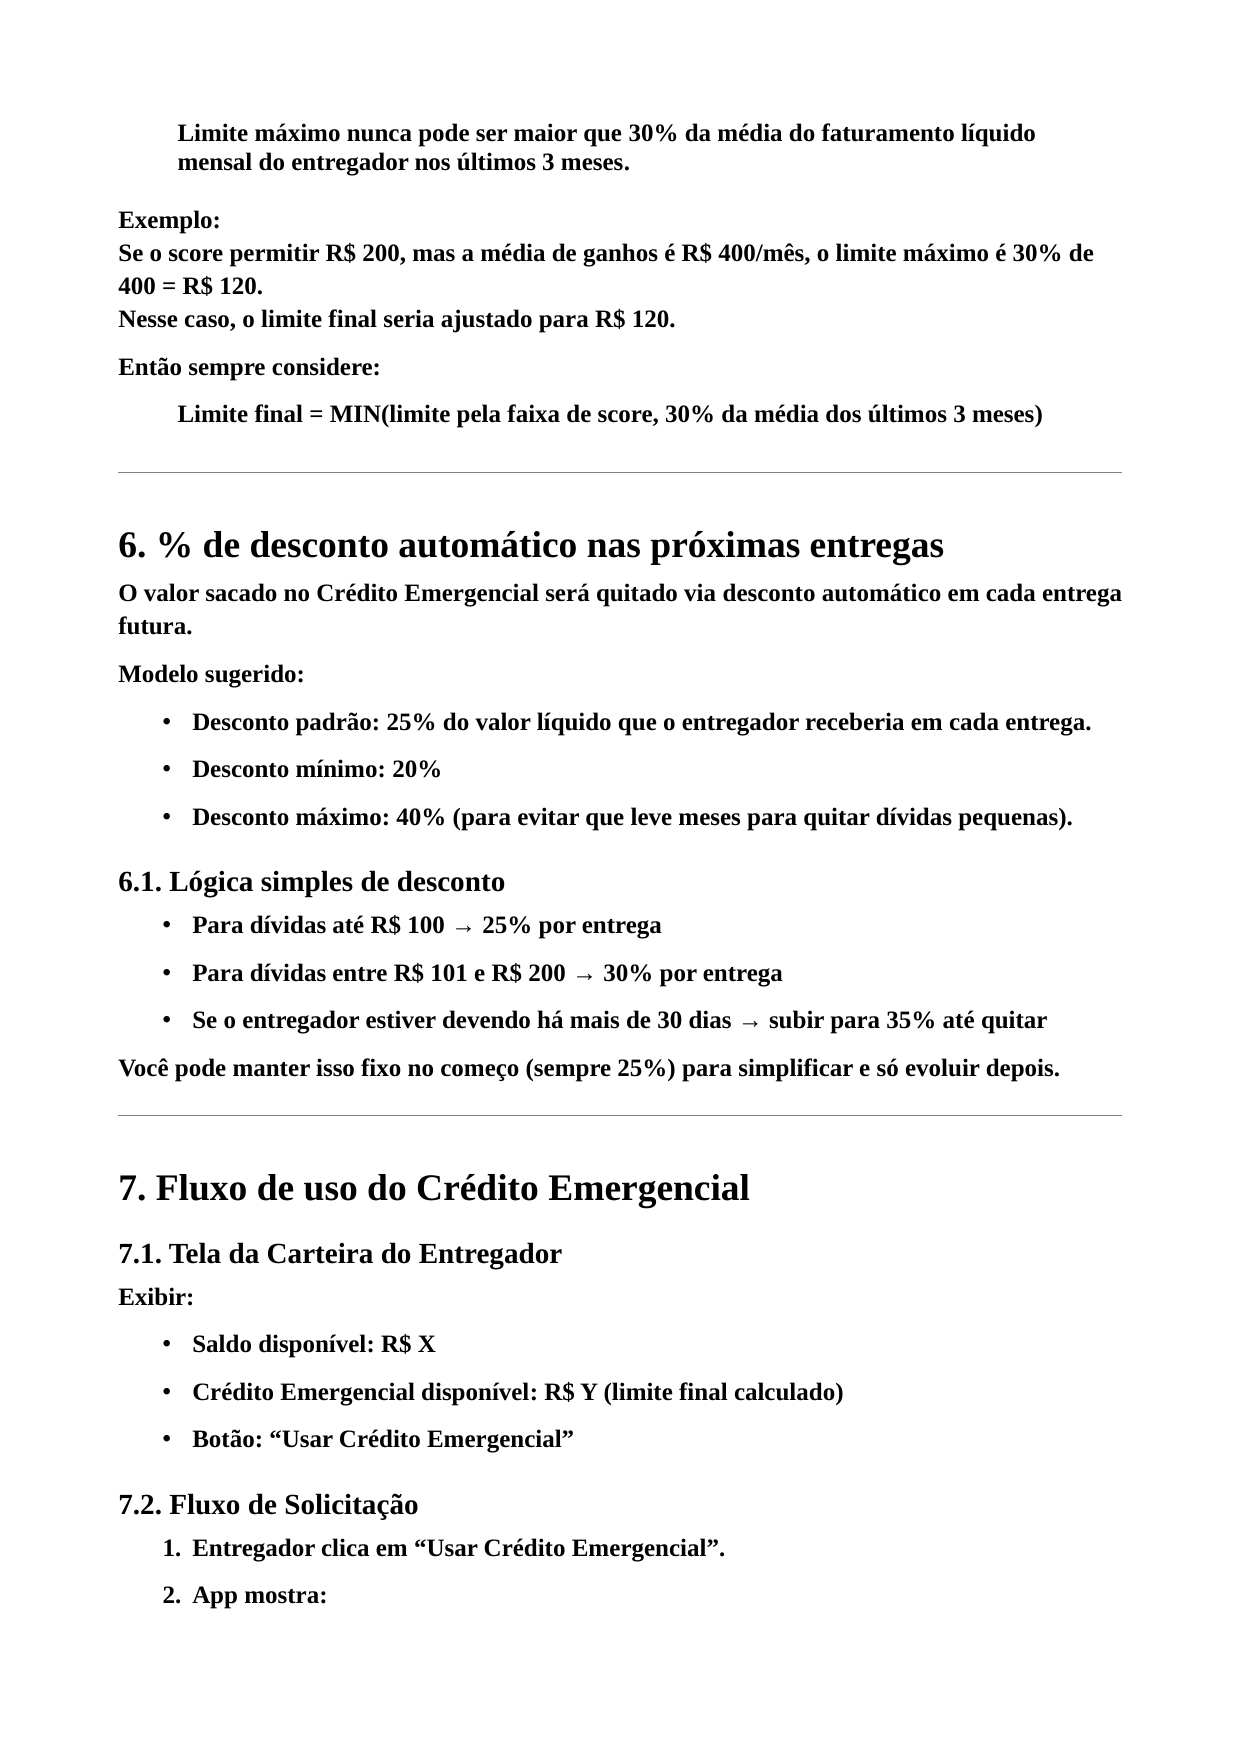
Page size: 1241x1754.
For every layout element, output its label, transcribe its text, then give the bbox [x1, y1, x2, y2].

list Desconto máximo: 40% (para evitar que leve meses para quitar dívidas pequenas). [162, 802, 1122, 831]
subtitle 6. % de desconto automático nas próximas entregas [118, 523, 1122, 566]
text Limite final = MIN(limite pela faixa de score, 30% da média dos últimos 3 meses) [177, 399, 1063, 428]
text Exibir: [118, 1282, 1122, 1311]
text Modelo sugerido: [118, 659, 1122, 688]
list App mostra: [162, 1580, 1122, 1609]
text O valor sacado no Crédito Emergencial será quitado via desconto automático em cada entrega futura. [118, 578, 1122, 640]
list Crédito Emergencial disponível: R$ Y (limite final calculado) [162, 1377, 1122, 1406]
text Exemplo: Se o score permitir R$ 200, mas a média de ganhos é R$ 400/mês, o limite máximo é 30% de 400 = R$ 120. Nesse caso, o limite final seria ajustado para R$ 120. [118, 205, 1122, 333]
subtitle 7. Fluxo de uso do Crédito Emergencial [118, 1166, 1122, 1209]
subtitle 6.1. Lógica simples de desconto [118, 864, 1122, 897]
list Para dívidas entre R$ 101 e R$ 200 → 30% por entrega [162, 958, 1122, 986]
list Desconto padrão: 25% do valor líquido que o entregador receberia em cada entrega. [162, 707, 1122, 735]
list Saldo disponível: R$ X [162, 1329, 1122, 1358]
text Limite máximo nunca pode ser maior que 30% da média do faturamento líquido mensal do entregador nos últimos 3 meses. [177, 118, 1063, 176]
subtitle 7.2. Fluxo de Solicitação [118, 1487, 1122, 1520]
list Desconto mínimo: 20% [162, 754, 1122, 783]
text Então sempre considere: [118, 352, 1122, 381]
list Entregador clica em “Usar Crédito Emergencial”. [162, 1533, 1122, 1562]
text Você pode manter isso fixo no começo (sempre 25%) para simplificar e só evoluir depois. [118, 1053, 1122, 1082]
list Para dívidas até R$ 100 → 25% por entrega [162, 910, 1122, 939]
list Botão: “Usar Crédito Emergencial” [162, 1424, 1122, 1453]
list Se o entregador estiver devendo há mais de 30 dias → subir para 35% até quitar [162, 1005, 1122, 1034]
subtitle 7.1. Tela da Carteira do Entregador [118, 1236, 1122, 1269]
